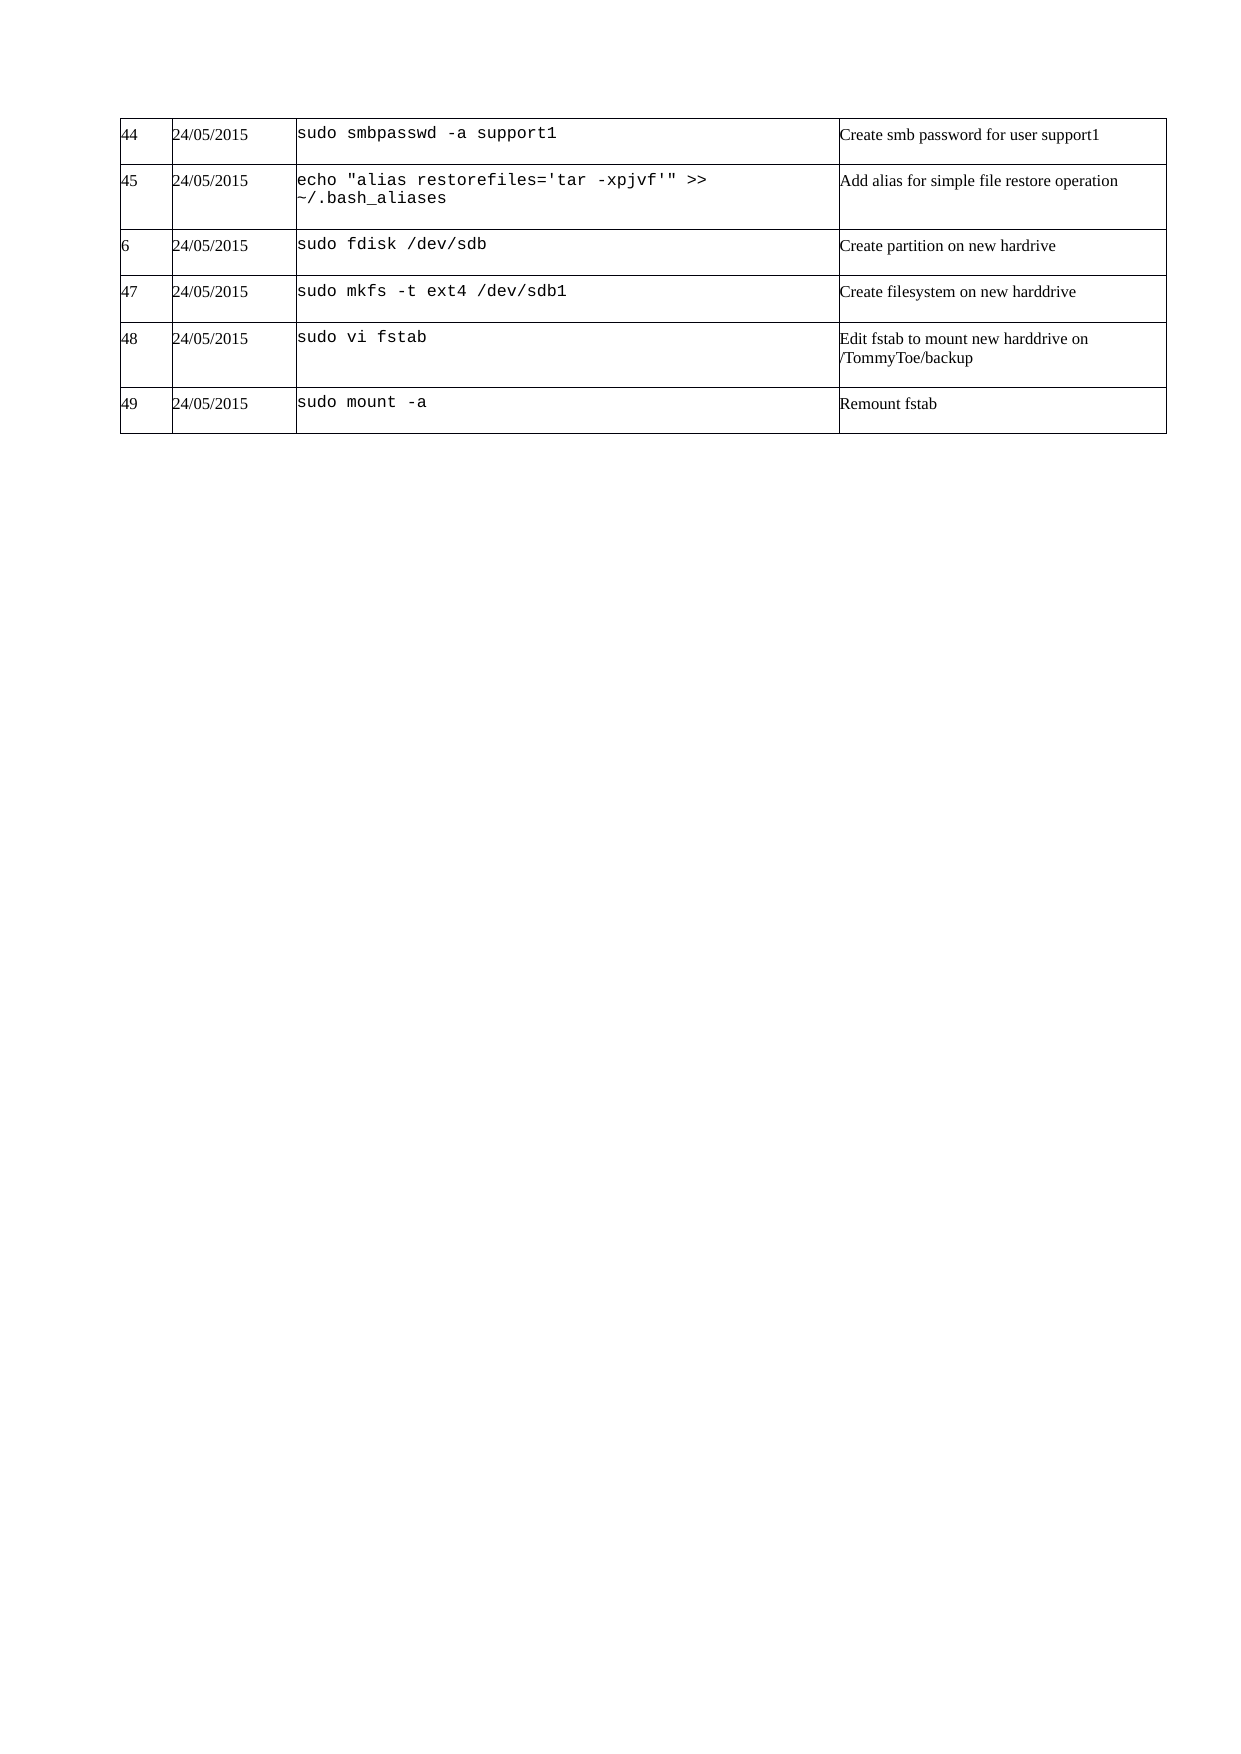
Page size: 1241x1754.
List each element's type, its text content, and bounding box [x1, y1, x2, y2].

table_cell 24/05/2015 [173, 119, 296, 164]
table_cell Create filesystem on new harddrive [840, 276, 1166, 322]
table_cell 45 [121, 165, 172, 229]
table_cell Remount fstab [840, 388, 1166, 433]
table_cell sudo vi fstab [297, 323, 839, 387]
table_cell Create smb password for user support1 [840, 119, 1166, 164]
table_cell Edit fstab to mount new harddrive on /TommyToe/backup [840, 323, 1166, 387]
table_cell 24/05/2015 [173, 230, 296, 275]
table_cell 49 [121, 388, 172, 433]
table_cell sudo smbpasswd -a support1 [297, 119, 839, 164]
table_cell 24/05/2015 [173, 388, 296, 433]
table_cell Add alias for simple file restore operation [840, 165, 1166, 229]
table_cell 24/05/2015 [173, 276, 296, 322]
table_cell sudo fdisk /dev/sdb [297, 230, 839, 275]
table_cell 24/05/2015 [173, 165, 296, 229]
table_cell Create partition on new hardrive [840, 230, 1166, 275]
table_cell 24/05/2015 [173, 323, 296, 387]
table_cell 48 [121, 323, 172, 387]
table_cell echo "alias restorefiles='tar -xpjvf'" >> ~/.bash_aliases [297, 165, 839, 229]
table_cell 6 [121, 230, 172, 275]
table_cell sudo mkfs -t ext4 /dev/sdb1 [297, 276, 839, 322]
table_cell sudo mount -a [297, 388, 839, 433]
table_cell 44 [121, 119, 172, 164]
table_cell 47 [121, 276, 172, 322]
